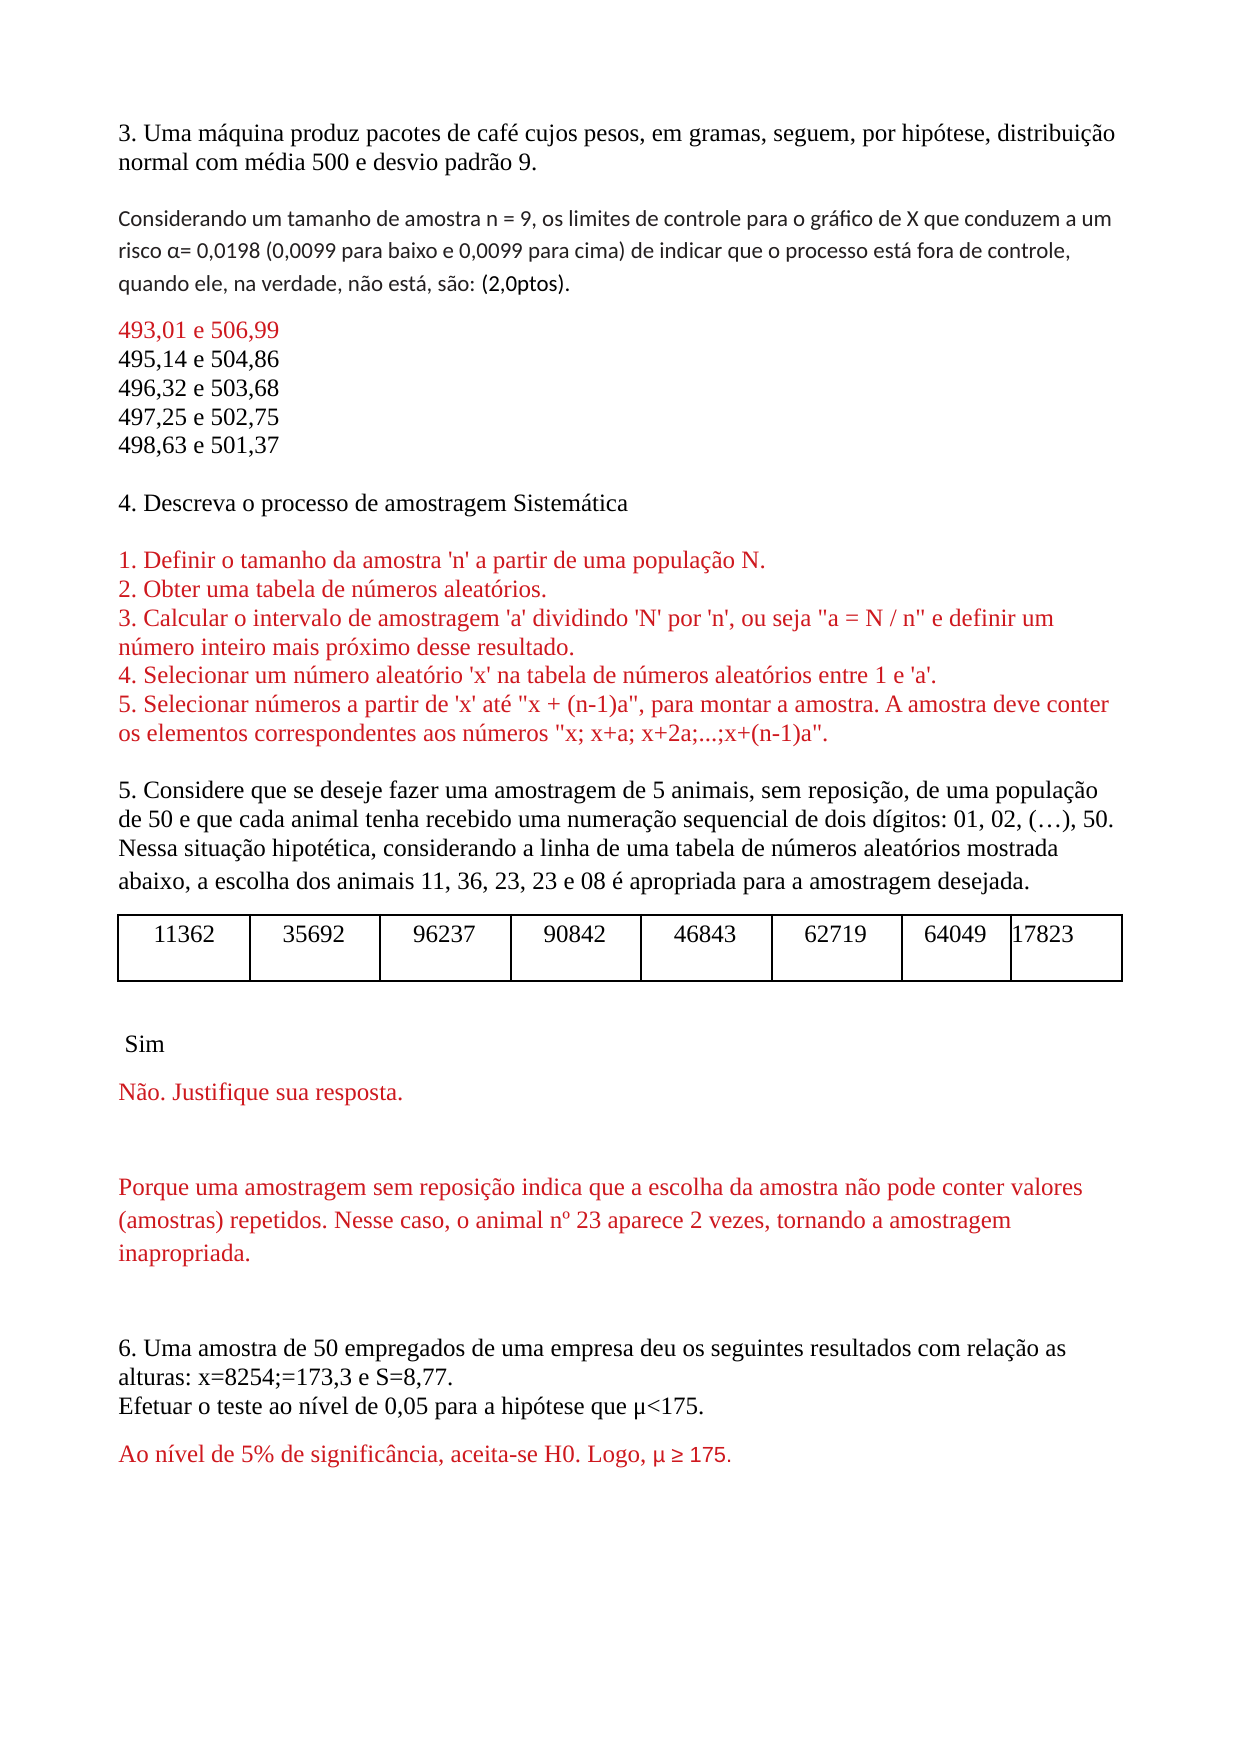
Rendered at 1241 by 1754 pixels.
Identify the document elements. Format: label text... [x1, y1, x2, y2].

text Considerando um tamanho de amostra n = 9, os limites de controle para o gráfico de X que conduzem a um risco α= 0,0198 (0,0099 para baixo e 0,0099 para cima) de indicar que o processo está fora de controle, quando ele, na verdade, não está, são: (2,0ptos). [118, 204, 1122, 297]
text 2. Obter uma tabela de números aleatórios. [118, 574, 1122, 603]
table_header 62719 [773, 916, 901, 980]
text 5. Selecionar números a partir de 'x' até "x + (n-1)a", para montar a amostra. A amostra deve conter os elementos correspondentes aos números "x; x+a; x+2a;...;x+(n-1)a". [118, 689, 1122, 747]
text Nessa situação hipotética, considerando a linha de uma tabela de números aleatórios mostrada abaixo, a escolha dos animais 11, 36, 23, 23 e 08 é apropriada para a amostragem desejada. [118, 833, 1122, 895]
text 3. Uma máquina produz pacotes de café cujos pesos, em gramas, seguem, por hipótese, distribuição normal com média 500 e desvio padrão 9. [118, 118, 1122, 176]
text Sim [118, 1029, 1122, 1058]
table_header 96237 [381, 916, 510, 980]
text 1. Definir o tamanho da amostra 'n' a partir de uma população N. [118, 546, 1122, 574]
text 4. Selecionar um número aleatório 'x' na tabela de números aleatórios entre 1 e 'a'. [118, 661, 1122, 689]
table_header 46843 [642, 916, 771, 980]
text 495,14 e 504,86 [118, 344, 1122, 373]
text 4. Descreva o processo de amostragem Sistemática [118, 488, 1122, 517]
table_header 64049 [903, 916, 1010, 980]
table_header 90842 [512, 916, 640, 980]
text 496,32 e 503,68 [118, 373, 1122, 402]
text Efetuar o teste ao nível de 0,05 para a hipótese que μ<175. [118, 1391, 1122, 1420]
text 3. Calcular o intervalo de amostragem 'a' dividindo 'N' por 'n', ou seja "a = N / n" e definir um número inteiro mais próximo desse resultado. [118, 603, 1122, 661]
text 493,01 e 506,99 [118, 316, 1122, 344]
table_header 17823 [1012, 916, 1121, 980]
table_header 35692 [251, 916, 379, 980]
text 498,63 e 501,37 [118, 431, 1122, 459]
text 497,25 e 502,75 [118, 402, 1122, 431]
table_header 11362 [119, 916, 249, 980]
text Porque uma amostragem sem reposição indica que a escolha da amostra não pode conter valores (amostras) repetidos. Nesse caso, o animal nº 23 aparece 2 vezes, tornando a amostragem inapropriada. [118, 1172, 1122, 1267]
text 5. Considere que se deseje fazer uma amostragem de 5 animais, sem reposição, de uma população de 50 e que cada animal tenha recebido uma numeração sequencial de dois dígitos: 01, 02, (…), 50. [118, 776, 1122, 833]
text Não. Justifique sua resposta. [118, 1077, 1122, 1106]
text 6. Uma amostra de 50 empregados de uma empresa deu os seguintes resultados com relação as alturas: x=8254;=173,3 e S=8,77. [118, 1333, 1122, 1391]
text Ao nível de 5% de significância, aceita-se H0. Logo, µ ≥ 175. [118, 1439, 1122, 1467]
